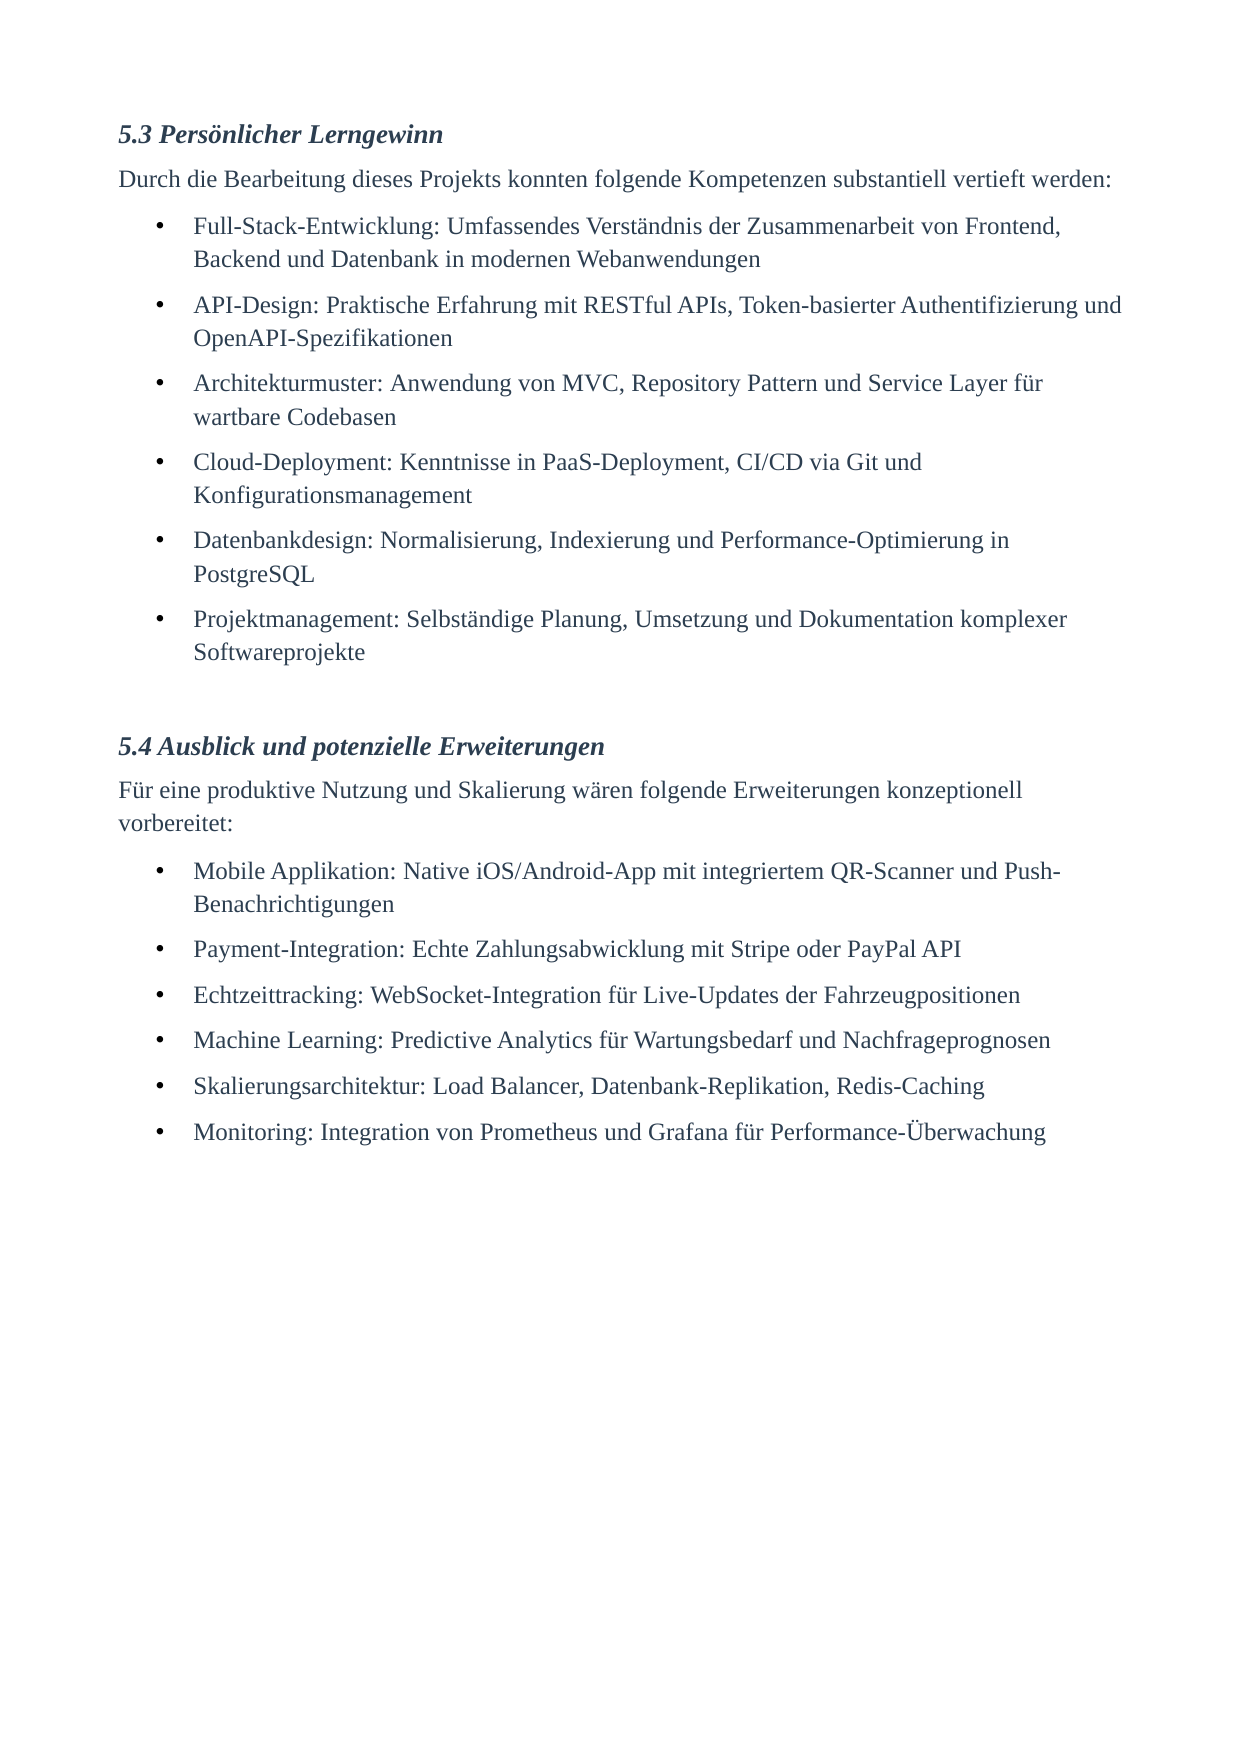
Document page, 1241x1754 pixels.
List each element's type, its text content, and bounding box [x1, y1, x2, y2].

list Echtzeittracking: WebSocket-Integration für Live-Updates der Fahrzeugpositionen [156, 980, 1122, 1009]
list Projektmanagement: Selbständige Planung, Umsetzung und Dokumentation komplexer Softwareprojekte [156, 604, 1122, 666]
list Full-Stack-Entwicklung: Umfassendes Verständnis der Zusammenarbeit von Frontend, Backend und Datenbank in modernen Webanwendungen [156, 211, 1122, 273]
list Cloud-Deployment: Kenntnisse in PaaS-Deployment, CI/CD via Git und Konfigurationsmanagement [156, 447, 1122, 509]
subtitle 5.4 Ausblick und potenzielle Erweiterungen [118, 729, 1122, 761]
list Payment-Integration: Echte Zahlungsabwicklung mit Stripe oder PayPal API [156, 934, 1122, 963]
text Für eine produktive Nutzung und Skalierung wären folgende Erweiterungen konzeptionell vorbereitet: [118, 775, 1122, 837]
subtitle 5.3 Persönlicher Lerngewinn [118, 118, 1122, 149]
list Mobile Applikation: Native iOS/Android-App mit integriertem QR-Scanner und Push-Benachrichtigungen [156, 856, 1122, 918]
list Monitoring: Integration von Prometheus und Grafana für Performance-Überwachung [156, 1117, 1122, 1145]
text Durch die Bearbeitung dieses Projekts konnten folgende Kompetenzen substantiell vertieft werden: [118, 164, 1122, 193]
list Skalierungsarchitektur: Load Balancer, Datenbank-Replikation, Redis-Caching [156, 1071, 1122, 1100]
list Machine Learning: Predictive Analytics für Wartungsbedarf und Nachfrageprognosen [156, 1026, 1122, 1054]
list Architekturmuster: Anwendung von MVC, Repository Pattern und Service Layer für wartbare Codebasen [156, 368, 1122, 430]
list Datenbankdesign: Normalisierung, Indexierung und Performance-Optimierung in PostgreSQL [156, 526, 1122, 587]
list API-Design: Praktische Erfahrung mit RESTful APIs, Token-basierter Authentifizierung und OpenAPI-Spezifikationen [156, 290, 1122, 352]
